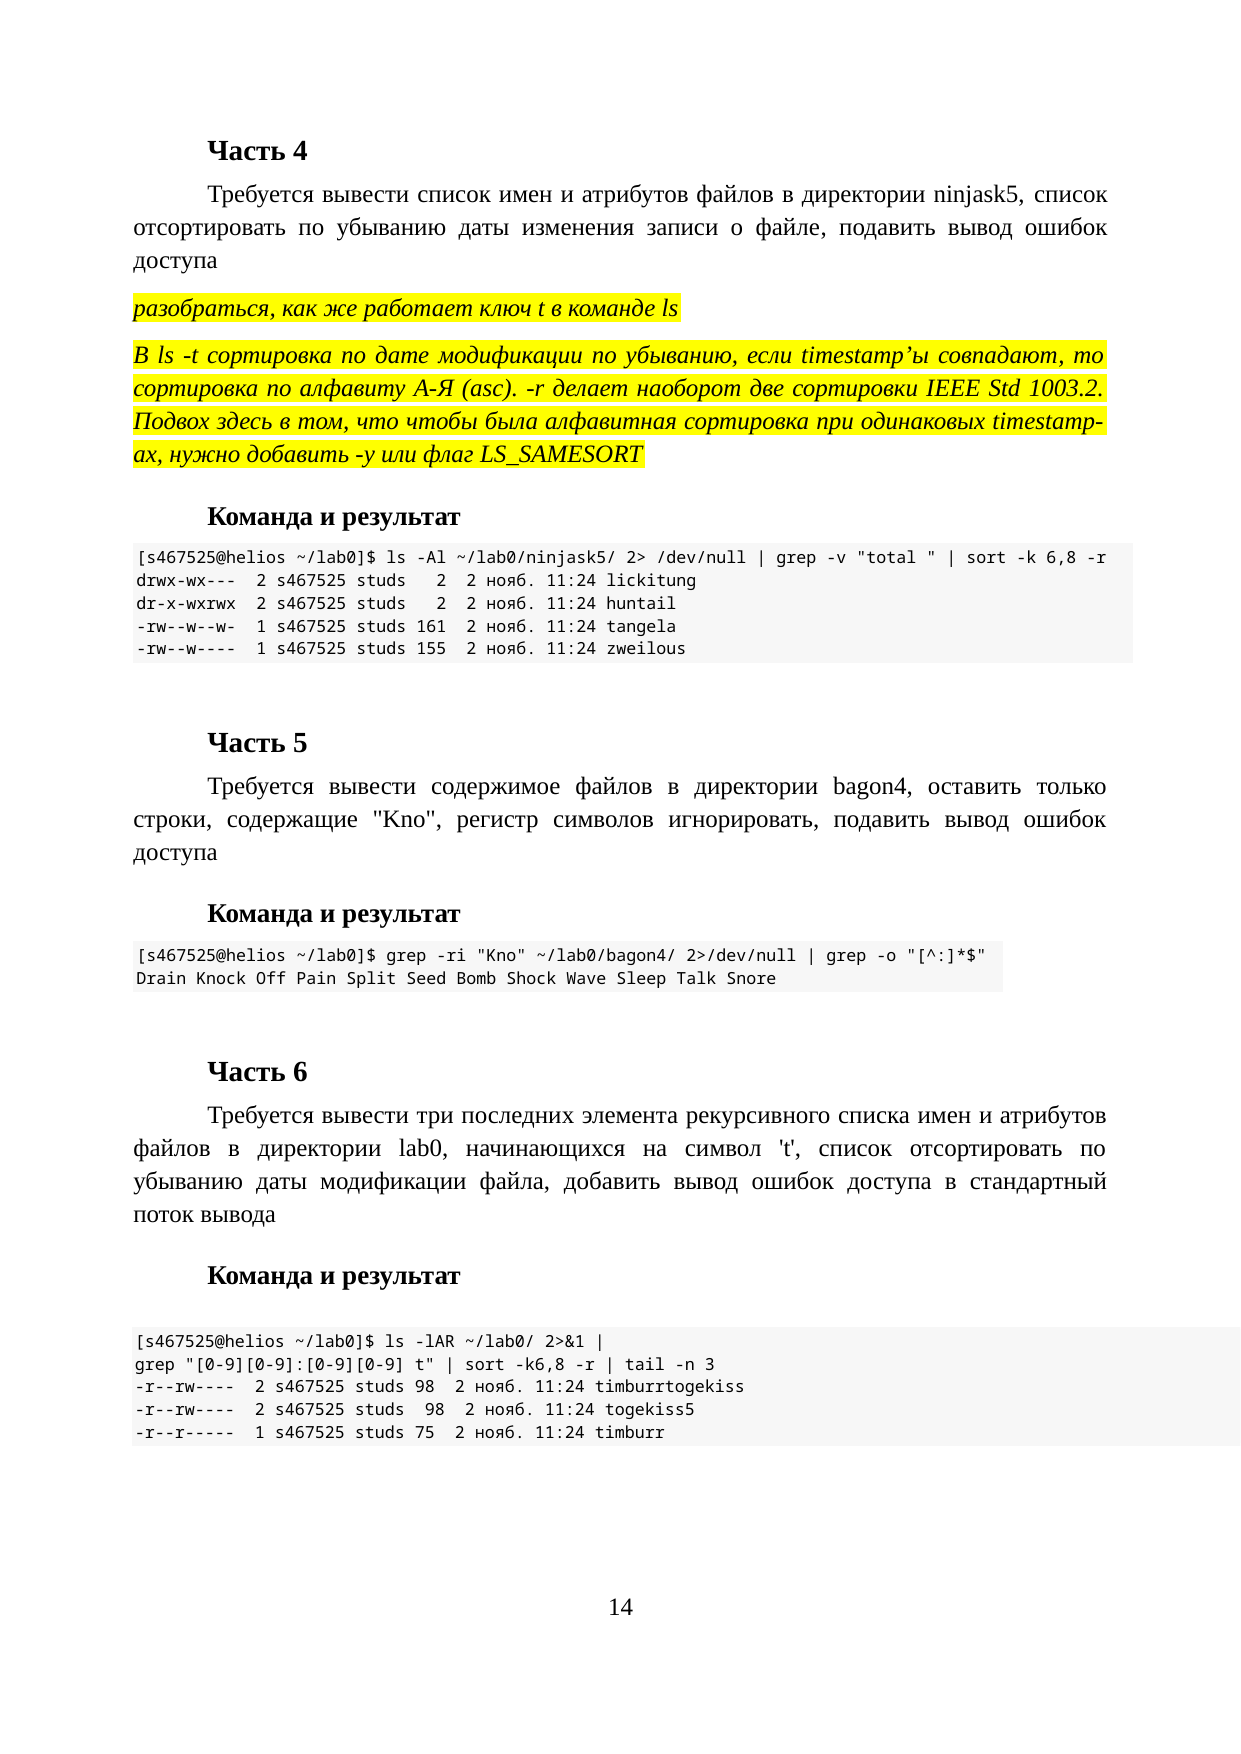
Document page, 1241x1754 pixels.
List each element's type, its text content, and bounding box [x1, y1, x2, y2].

subtitle Команда и результат [133, 1259, 1107, 1290]
text Требуется вывести три последних элемента рекурсивного списка имен и атрибутов файлов в директории lab0, начинающихся на символ 't', список отсортировать по убыванию даты модификации файла, добавить вывод ошибок доступа в стандартный поток вывода [133, 1100, 1107, 1228]
text Требуется вывести список имен и атрибутов файлов в директории ninjask5, список отсортировать по убыванию даты изменения записи о файле, подавить вывод ошибок доступа [133, 179, 1107, 274]
text В ls -t сортировка по дате модификации по убыванию, если timestamp’ы совпадают, то сортировка по алфавиту А-Я (asc). -r делает наоборот две сортировки IEEE Std 1003.2. Подвох здесь в том, что чтобы была алфавитная сортировка при одинаковых timestamp-ах, нужно добавить -y или флаг LS_SAMESORT [133, 340, 1107, 468]
table_header [s467525@helios ~/lab0]$ grep -ri "Kno" ~/lab0/bagon4/ 2>/dev/null | grep -o "[^:]*$" Drain Knock Off Pain Split Seed Bomb Shock Wave Sleep Talk Snore [133, 941, 1003, 992]
text разобраться, как же работает ключ t в команде ls [133, 293, 1107, 322]
subtitle Часть 4 [133, 133, 1107, 167]
subtitle Часть 5 [133, 725, 1107, 758]
subtitle Команда и результат [133, 897, 1107, 928]
subtitle Часть 6 [133, 1054, 1107, 1088]
table_header [s467525@helios ~/lab0]$ ls -Al ~/lab0/ninjask5/ 2> /dev/null | grep -v "total " | sort -k 6,8 -r drwx-wx--- 2 s467525 studs 2 2 нояб. 11:24 lickitung dr-x-wxrwx 2 s467525 studs 2 2 нояб. 11:24 huntail -rw--w--w- 1 s467525 studs 161 2 нояб. 11:24 tangela -rw--w---- 1 s467525 studs 155 2 нояб. 11:24 zweilous [133, 543, 1133, 663]
text Требуется вывести содержимое файлов в директории bagon4, оставить только строки, содержащие "Kno", регистр символов игнорировать, подавить вывод ошибок доступа [133, 771, 1107, 866]
table_header [s467525@helios ~/lab0]$ ls -lAR ~/lab0/ 2>&1 | grep "[0-9][0-9]:[0-9][0-9] t" | sort -k6,8 -r | tail -n 3 -r--rw---- 2 s467525 studs 98 2 нояб. 11:24 timburrtogekiss -r--rw---- 2 s467525 studs 98 2 нояб. 11:24 togekiss5 -r--r----- 1 s467525 studs 75 2 нояб. 11:24 timburr [132, 1327, 1241, 1446]
subtitle Команда и результат [133, 499, 1107, 531]
